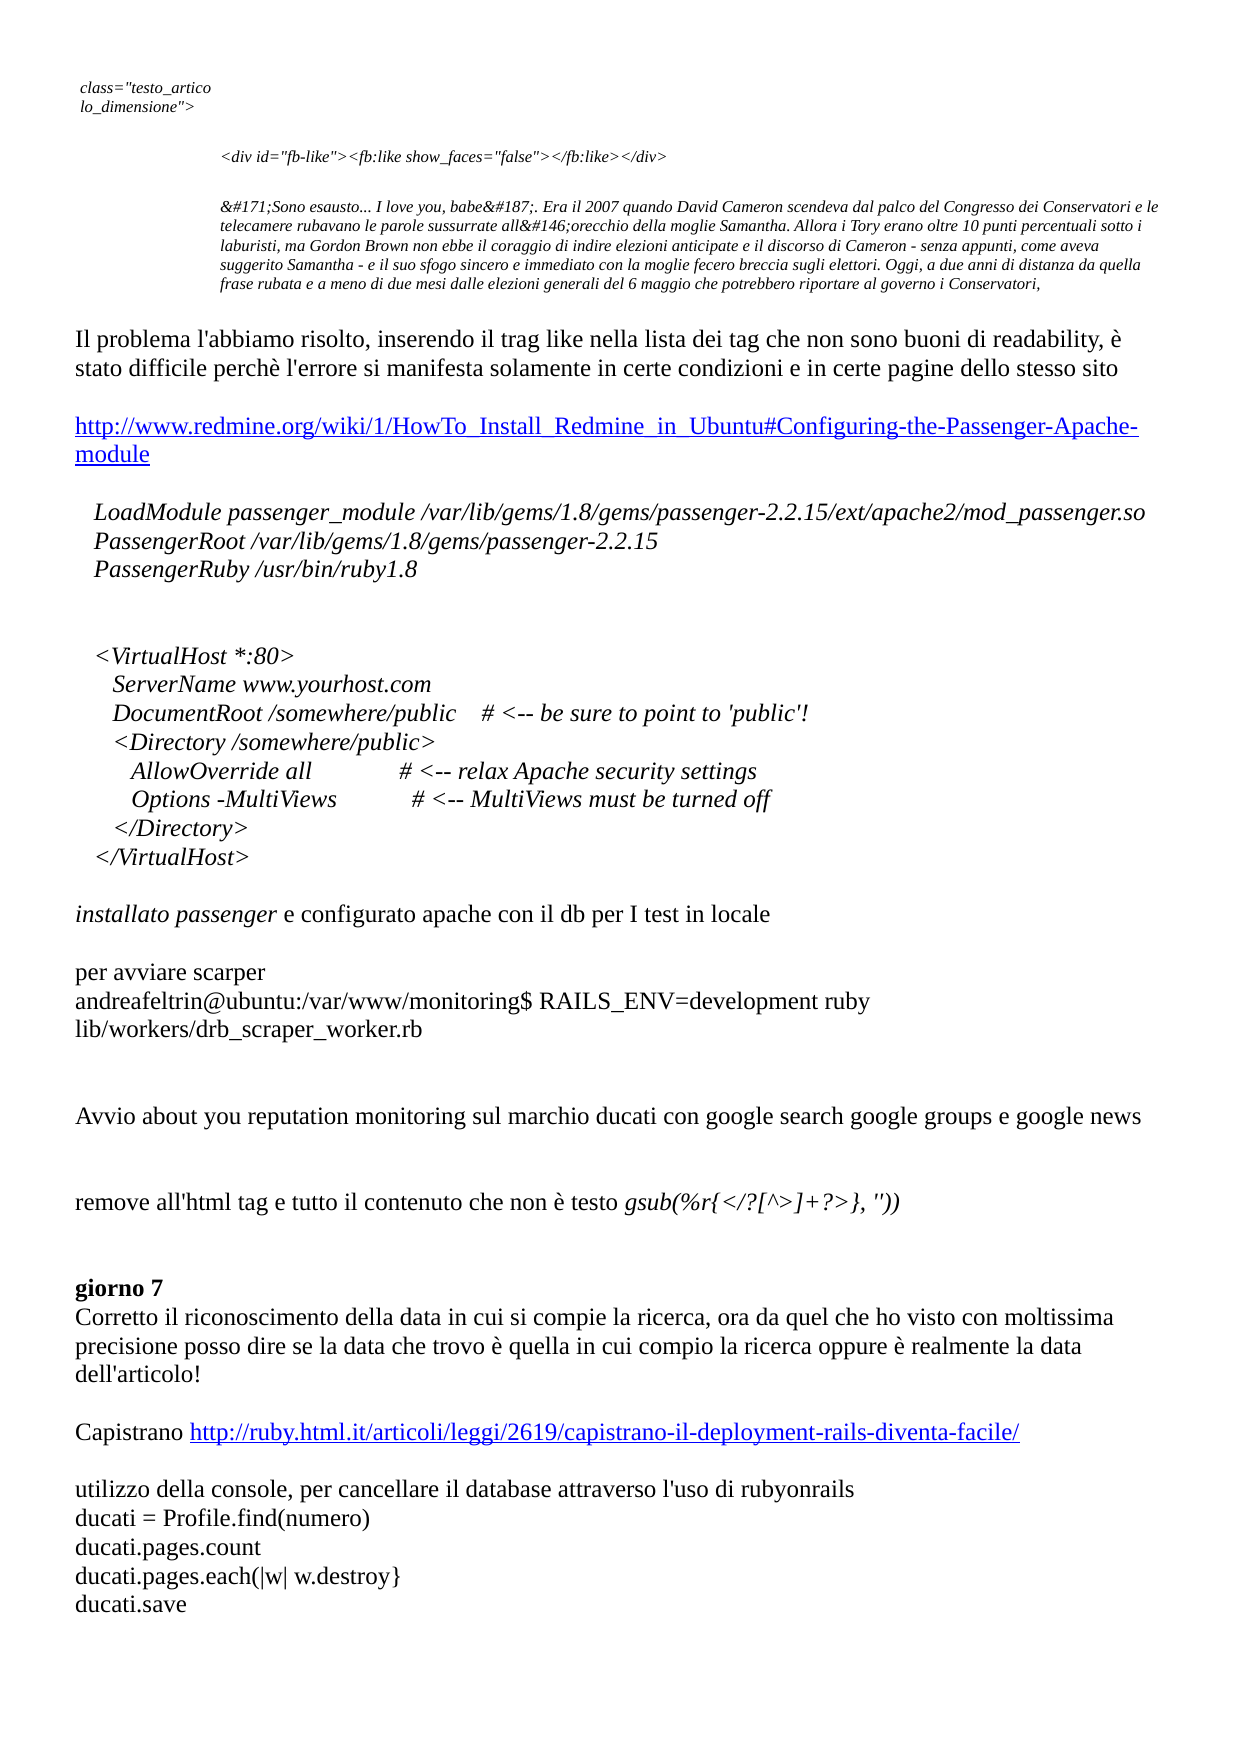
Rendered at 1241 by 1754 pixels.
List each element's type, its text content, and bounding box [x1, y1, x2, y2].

text ServerName www.yourhost.com [75, 669, 1162, 698]
text </Directory> [75, 813, 1162, 842]
text Options -MultiViews # <-- MultiViews must be turned off [75, 784, 1162, 813]
table_cell [77, 169, 217, 194]
text <VirtualHost *:80> [75, 641, 1162, 669]
text <Directory /somewhere/public> [75, 727, 1162, 756]
text per avviare scarper [75, 957, 1162, 986]
table_cell [77, 119, 217, 144]
text http://www.redmine.org/wiki/1/HowTo_Install_Redmine_in_Ubuntu#Configuring-the-Passenger-Apache-module [75, 411, 1162, 468]
text PassengerRoot /var/lib/gems/1.8/gems/passenger-2.2.15 [75, 526, 1162, 554]
text installato passenger e configurato apache con il db per I test in locale [75, 899, 1162, 928]
text LoadModule passenger_module /var/lib/gems/1.8/gems/passenger-2.2.15/ext/apache2/mod_passenger.so [75, 497, 1162, 526]
table_header [217, 75, 1164, 119]
text ducati.pages.each(|w| w.destroy} [75, 1561, 1162, 1589]
text remove all'html tag e tutto il contenuto che non è testo gsub(%r{</?[^>]+?>}, '')) [75, 1187, 1162, 1216]
table_cell [217, 119, 1164, 144]
table_cell [217, 169, 1164, 194]
table_cell [77, 194, 217, 296]
table_cell &#171;Sono esausto... I love you, babe&#187;. Era il 2007 quando David Cameron scendeva dal palco del Congresso dei Conservatori e le telecamere rubavano le parole sussurrate all&#146;orecchio della moglie Samantha. Allora i Tory erano oltre 10 punti percentuali sotto i laburisti, ma Gordon Brown non ebbe il coraggio di indire elezioni anticipate e il discorso di Cameron - senza appunti, come aveva suggerito Samantha - e il suo sfogo sincero e immediato con la moglie fecero breccia sugli elettori. Oggi, a due anni di distanza da quella frase rubata e a meno di due mesi dalle elezioni generali del 6 maggio che potrebbero riportare al governo i Conservatori, [217, 194, 1164, 296]
text AllowOverride all # <-- relax Apache security settings [75, 756, 1162, 784]
text Corretto il riconoscimento della data in cui si compie la ricerca, ora da quel che ho visto con moltissima precisione posso dire se la data che trovo è quella in cui compio la ricerca oppure è realmente la data dell'articolo! [75, 1302, 1162, 1388]
table_header class="testo_articolo_dimensione"> [77, 75, 217, 119]
text utilizzo della console, per cancellare il database attraverso l'uso di rubyonrails [75, 1474, 1162, 1503]
text andreafeltrin@ubuntu:/var/www/monitoring$ RAILS_ENV=development ruby lib/workers/drb_scraper_worker.rb [75, 986, 1162, 1043]
text </VirtualHost> [75, 842, 1162, 871]
text Avvio about you reputation monitoring sul marchio ducati con google search google groups e google news [75, 1101, 1162, 1129]
text DocumentRoot /somewhere/public # <-- be sure to point to 'public'! [75, 698, 1162, 727]
text Il problema l'abbiamo risolto, inserendo il trag like nella lista dei tag che non sono buoni di readability, è stato difficile perchè l'errore si manifesta solamente in certe condizioni e in certe pagine dello stesso sito [75, 324, 1162, 382]
text ducati.pages.count [75, 1532, 1162, 1561]
text ducati = Profile.find(numero) [75, 1503, 1162, 1532]
table_cell [77, 144, 217, 169]
text giorno 7 [75, 1273, 1162, 1302]
table_cell <div id="fb-like"><fb:like show_faces="false"></fb:like></div> [217, 144, 1164, 169]
text ducati.save [75, 1589, 1162, 1618]
text PassengerRuby /usr/bin/ruby1.8 [75, 554, 1162, 583]
text Capistrano http://ruby.html.it/articoli/leggi/2619/capistrano-il-deployment-rails-diventa-facile/ [75, 1417, 1162, 1446]
